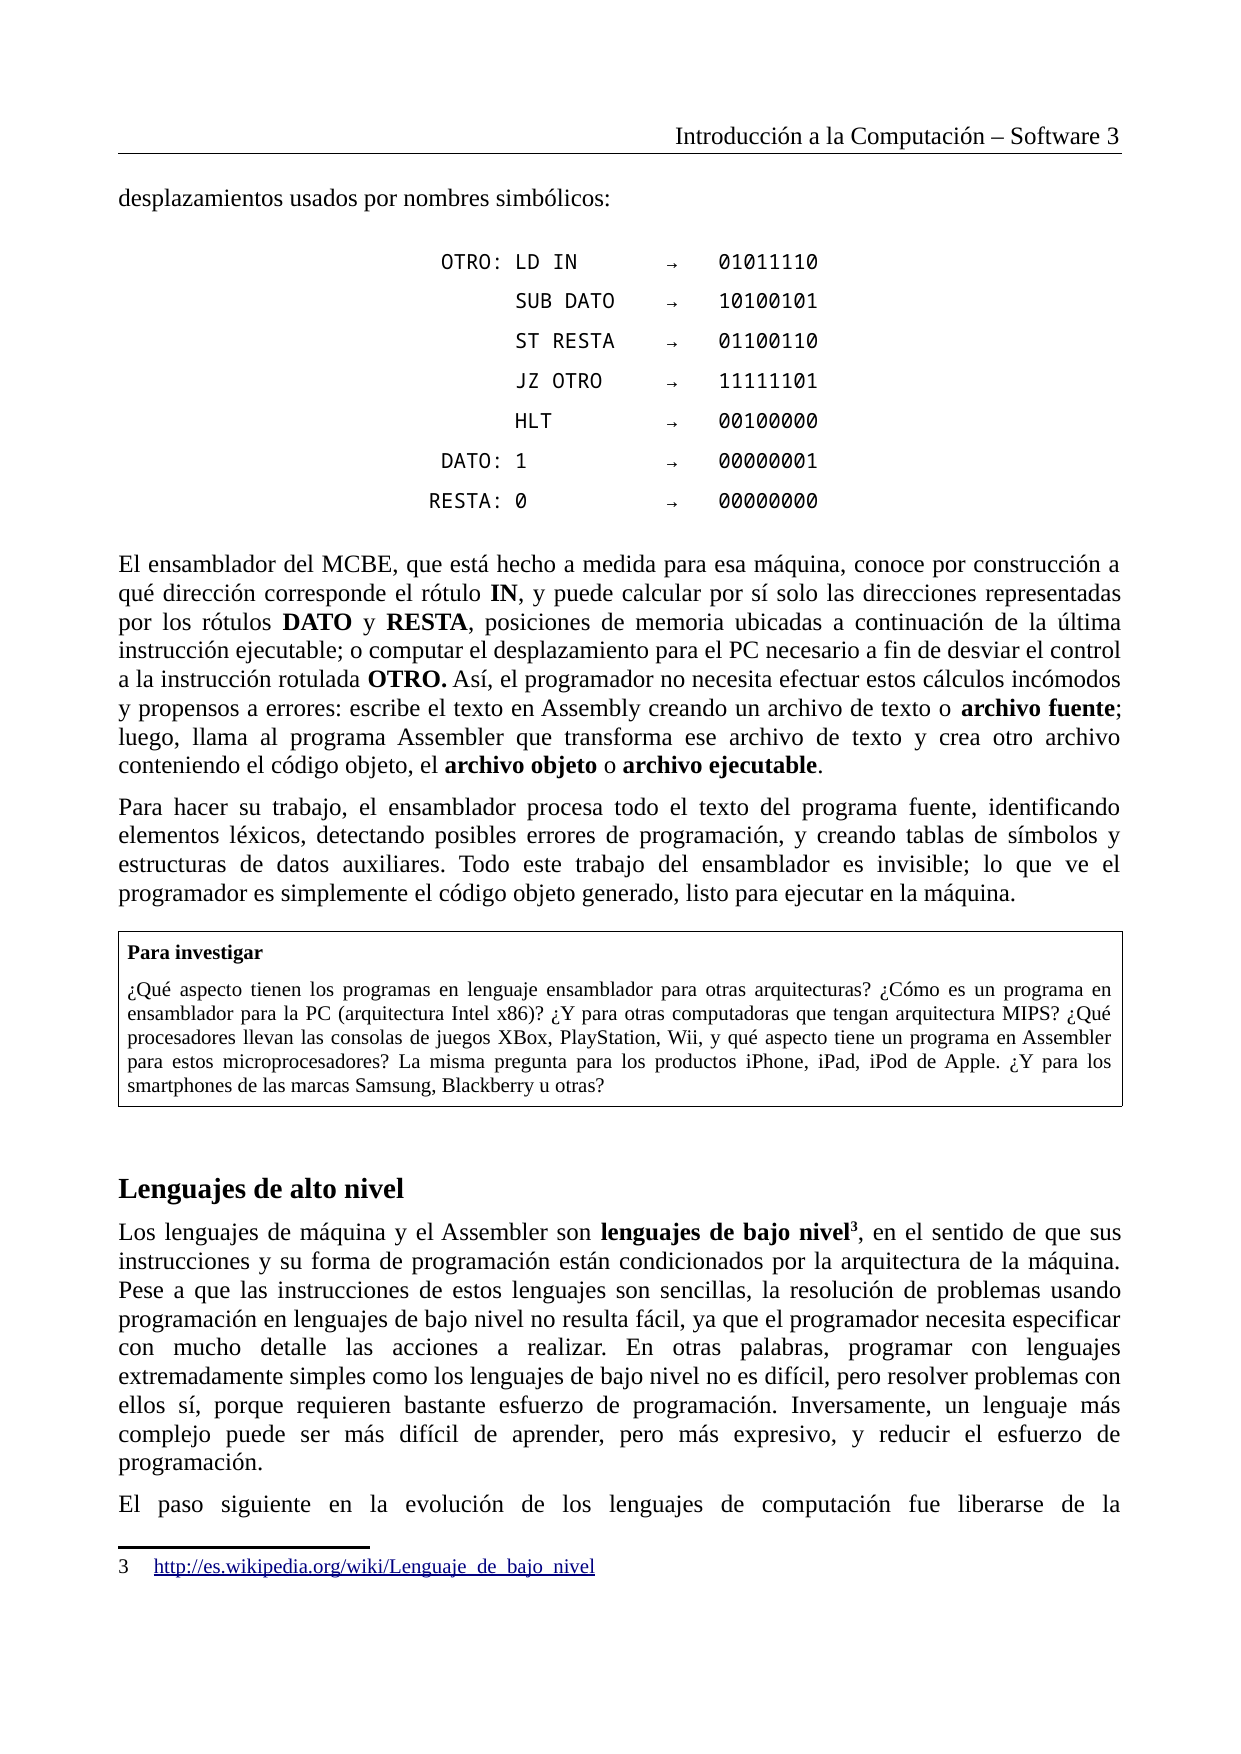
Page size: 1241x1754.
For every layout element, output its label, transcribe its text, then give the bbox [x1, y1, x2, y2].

table_header → [643, 241, 701, 281]
table_cell RESTA: [405, 480, 509, 520]
table_cell → [643, 480, 701, 520]
table_cell 0 [509, 480, 642, 520]
table_cell 00000001 [701, 441, 835, 480]
table_cell → [643, 361, 701, 401]
table_cell DATO: [405, 441, 509, 480]
table_cell [405, 321, 509, 361]
table_cell [405, 281, 509, 321]
table_cell 00000000 [701, 480, 835, 520]
table_cell ST RESTA [509, 321, 642, 361]
table_cell 11111101 [701, 361, 835, 401]
table_cell 00100000 [701, 401, 835, 441]
text El paso siguiente en la evolución de los lenguajes de computación fue liberarse de la [118, 1489, 1122, 1517]
text El ensamblador del MCBE, que está hecho a medida para esa máquina, conoce por construcción a qué dirección corresponde el rótulo IN, y puede calcular por sí solo las direcciones representadas por los rótulos DATO y RESTA, posiciones de memoria ubicadas a continuación de la última instrucción ejecutable; o computar el desplazamiento para el PC necesario a fin de desviar el control a la instrucción rotulada OTRO. Así, el programador no necesita efectuar estos cálculos incómodos y propensos a errores: escribe el texto en Assembly creando un archivo de texto o archivo fuente; luego, llama al programa Assembler que transforma ese archivo de texto y crea otro archivo conteniendo el código objeto, el archivo objeto o archivo ejecutable. [118, 549, 1122, 779]
table_cell [405, 401, 509, 441]
table_cell [405, 361, 509, 401]
text http://es.wikipedia.org/wiki/Lenguaje_de_bajo_nivel [118, 1553, 1122, 1578]
table_cell 10100101 [701, 281, 835, 321]
table_cell HLT [509, 401, 642, 441]
table_cell 1 [509, 441, 642, 480]
text Para investigar [127, 940, 1113, 964]
table_cell → [643, 281, 701, 321]
table_header OTRO: [405, 241, 509, 281]
table_cell 01100110 [701, 321, 835, 361]
text Los lenguajes de máquina y el Assembler son lenguajes de bajo nivel, en el sentido de que sus instrucciones y su forma de programación están condicionados por la arquitectura de la máquina. Pese a que las instrucciones de estos lenguajes son sencillas, la resolución de problemas usando programación en lenguajes de bajo nivel no resulta fácil, ya que el programador necesita especificar con mucho detalle las acciones a realizar. En otras palabras, programar con lenguajes extremadamente simples como los lenguajes de bajo nivel no es difícil, pero resolver problemas con ellos sí, porque requieren bastante esfuerzo de programación. Inversamente, un lenguaje más complejo puede ser más difícil de aprender, pero más expresivo, y reducir el esfuerzo de programación. [118, 1217, 1122, 1476]
subtitle Lenguajes de alto nivel [118, 1171, 1122, 1205]
table_header LD IN [509, 241, 642, 281]
table_cell → [643, 321, 701, 361]
table_cell → [643, 401, 701, 441]
table_header 01011110 [701, 241, 835, 281]
table_cell → [643, 441, 701, 480]
table_cell JZ OTRO [509, 361, 642, 401]
text desplazamientos usados por nombres simbólicos: [118, 183, 1122, 212]
table_cell SUB DATO [509, 281, 642, 321]
text ¿Qué aspecto tienen los programas en lenguaje ensamblador para otras arquitecturas? ¿Cómo es un programa en ensamblador para la PC (arquitectura Intel x86)? ¿Y para otras computadoras que tengan arquitectura MIPS? ¿Qué procesadores llevan las consolas de juegos XBox, PlayStation, Wii, y qué aspecto tiene un programa en Assembler para estos microprocesadores? La misma pregunta para los productos iPhone, iPad, iPod de Apple. ¿Y para los smartphones de las marcas Samsung, Blackberry u otras? [127, 976, 1113, 1097]
text Para hacer su trabajo, el ensamblador procesa todo el texto del programa fuente, identificando elementos léxicos, detectando posibles errores de programación, y creando tablas de símbolos y estructuras de datos auxiliares. Todo este trabajo del ensamblador es invisible; lo que ve el programador es simplemente el código objeto generado, listo para ejecutar en la máquina. [118, 792, 1122, 907]
